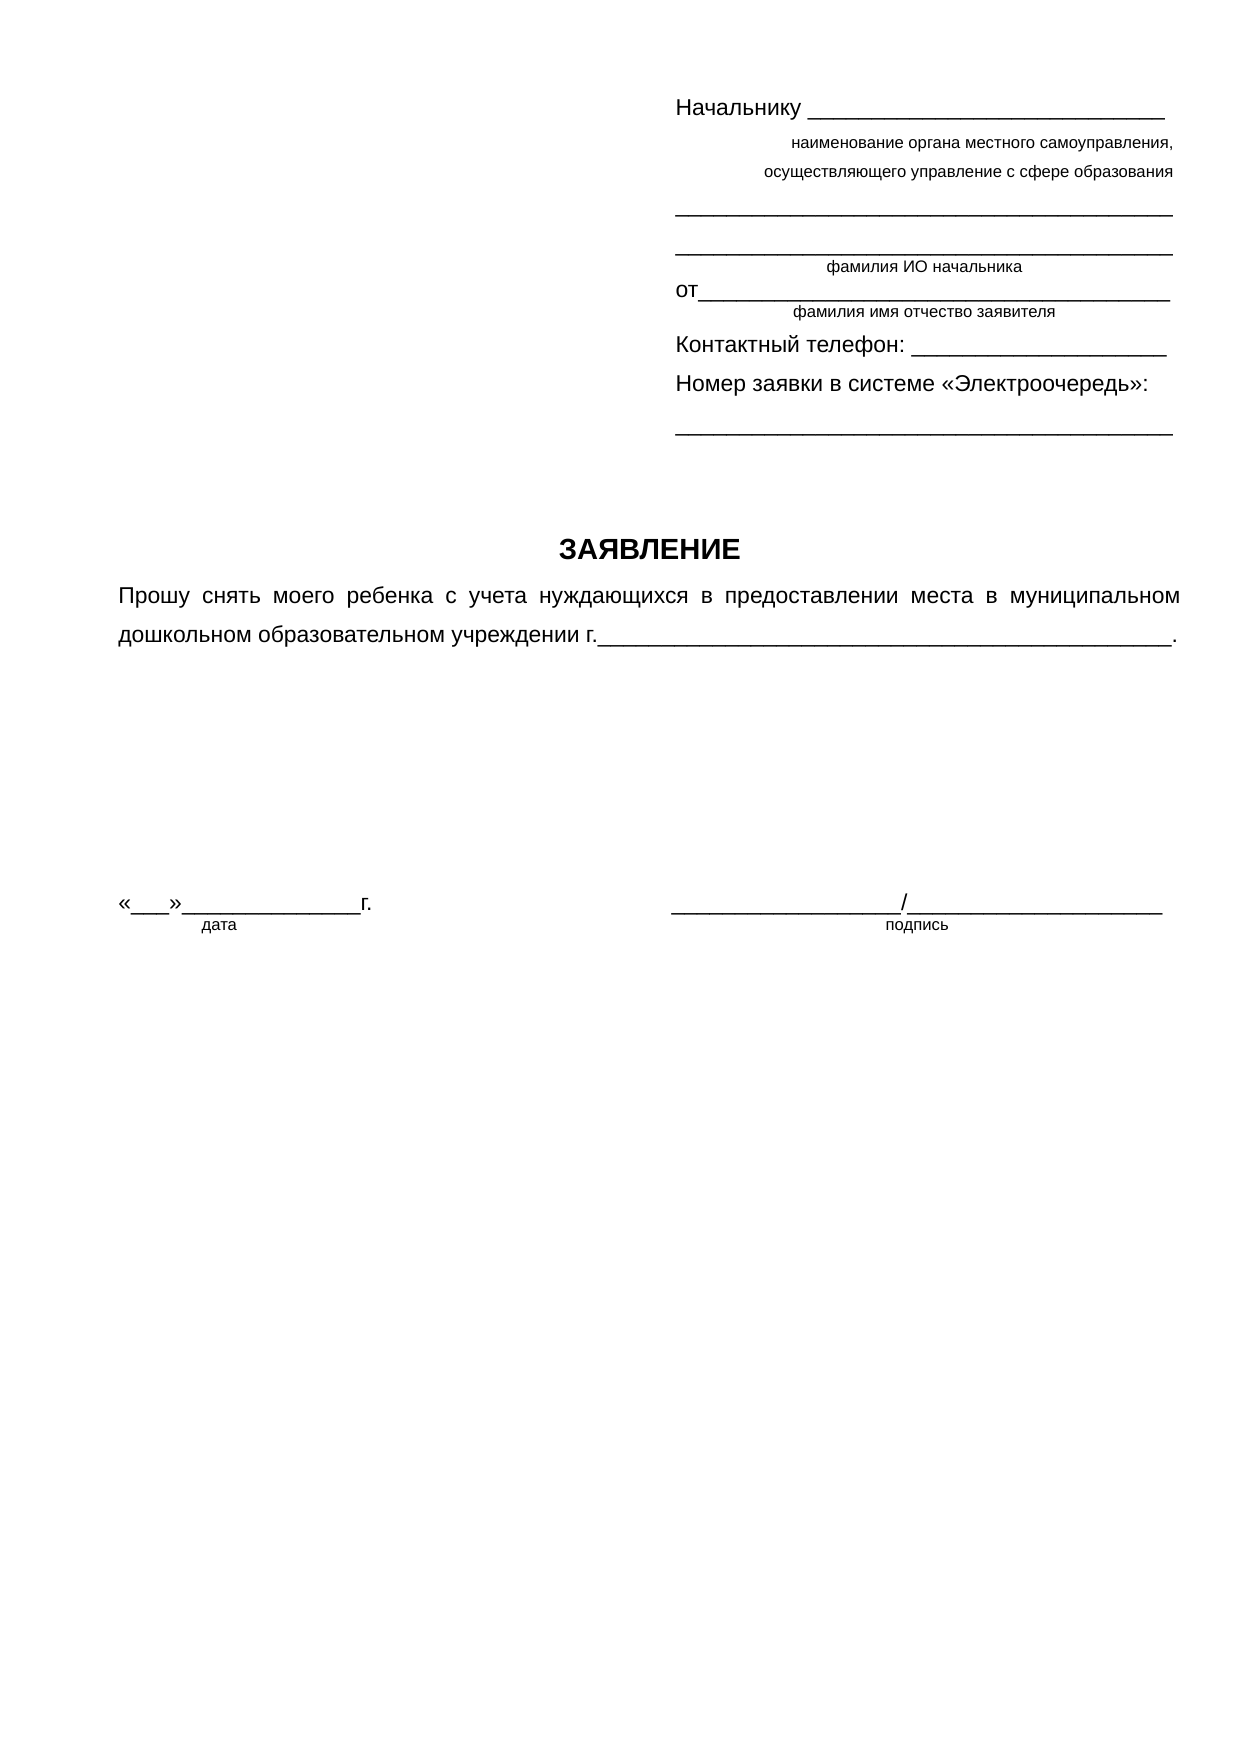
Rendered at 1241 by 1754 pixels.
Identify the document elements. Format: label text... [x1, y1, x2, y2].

text дата подпись [118, 915, 1181, 934]
table_header [119, 89, 670, 481]
text ЗАЯВЛЕНИЕ [118, 532, 1181, 565]
text «___»______________г. __________________/____________________ [118, 889, 1181, 915]
text Прошу снять моего ребенка с учета нуждающихся в предоставлении места в муниципальном дошкольном образовательном учреждении г._____________________________________________. [118, 582, 1181, 648]
table_header Начальнику ____________________________ наименование органа местного самоуправления, осуществляющего управление с сфере образования _______________________________________ _______________________________________ фамилия ИО начальника от_____________________________________ фамилия имя отчество заявителя Контактный телефон: ____________________ Номер заявки в системе «Электроочередь»: _______________________________________ [671, 89, 1179, 481]
